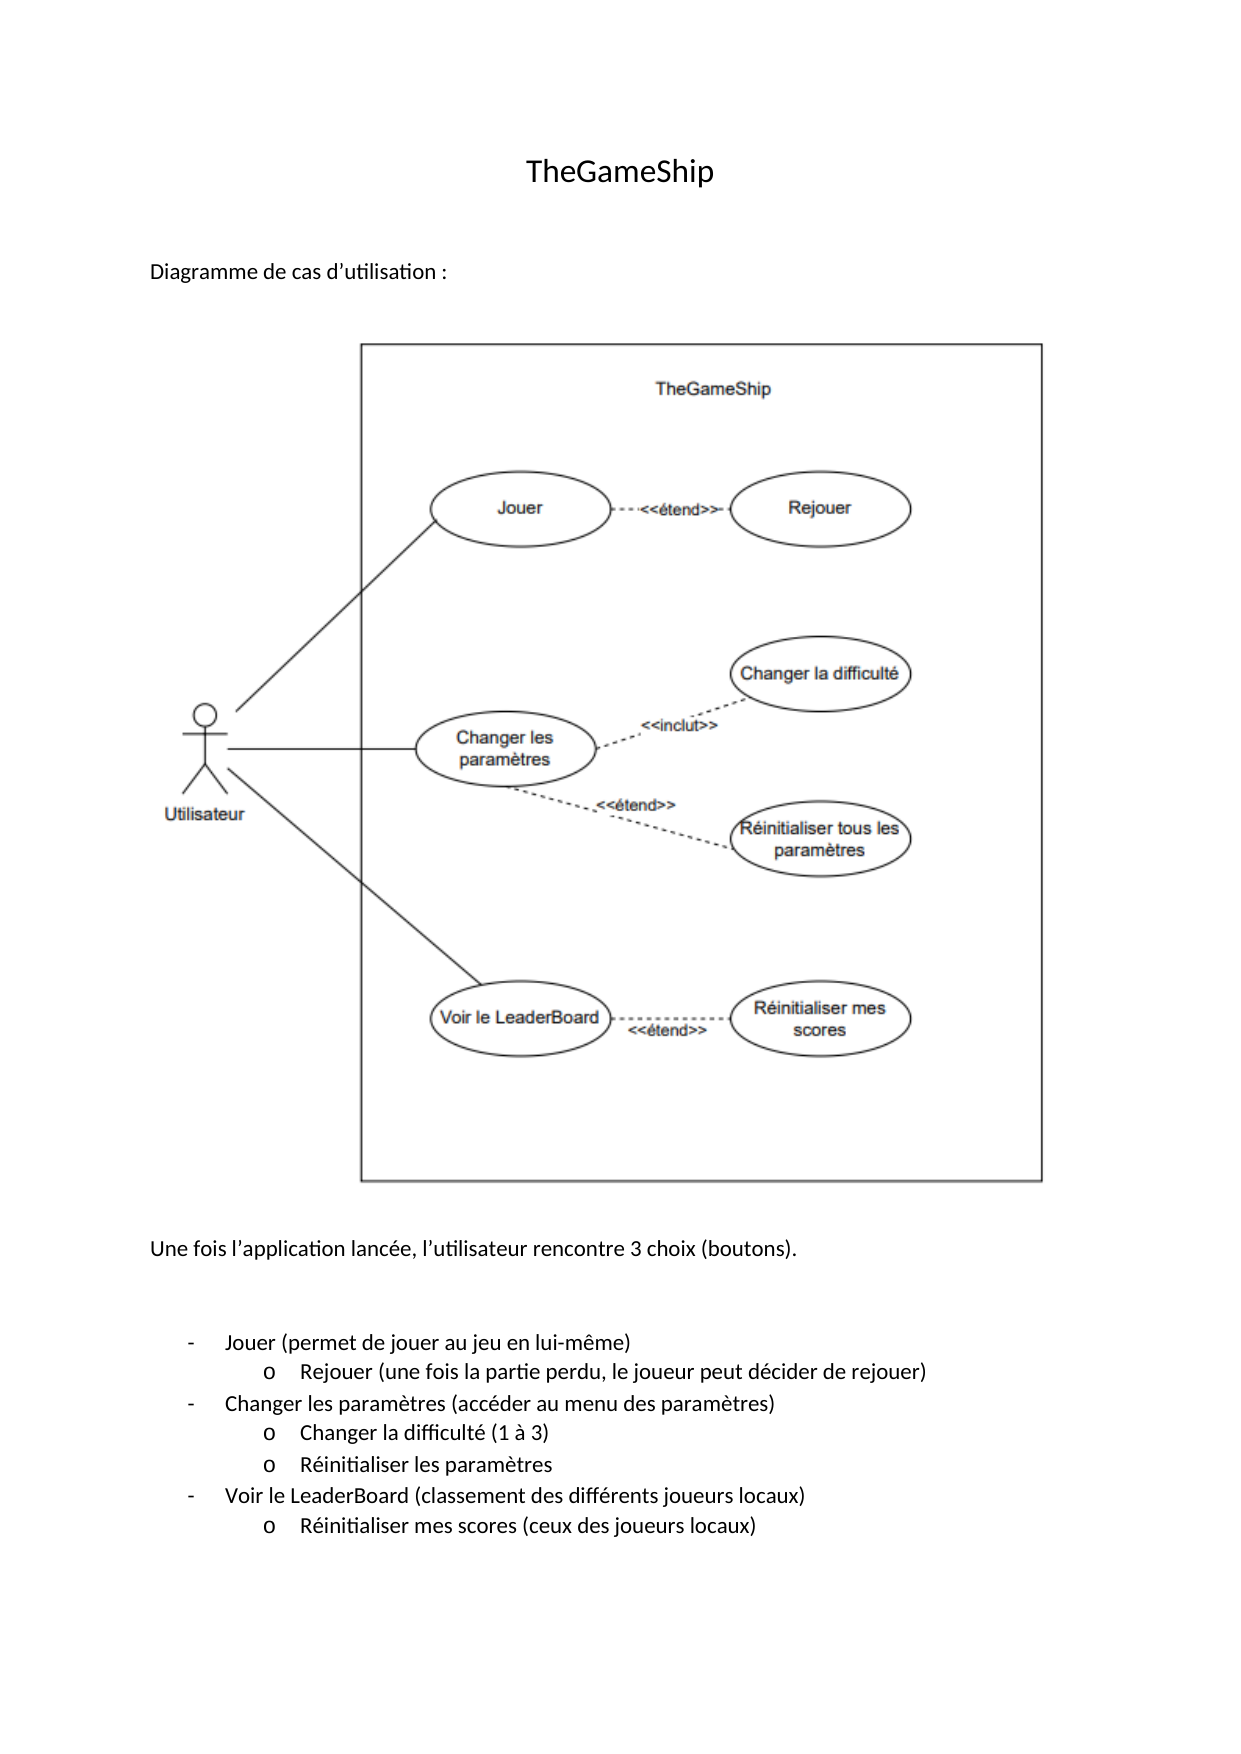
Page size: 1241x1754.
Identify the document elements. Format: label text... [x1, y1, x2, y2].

list Jouer (permet de jouer au jeu en lui-même) [187, 1328, 1090, 1356]
text Diagramme de cas d’utilisation : [150, 257, 1090, 285]
list Changer la difficulté (1 à 3) [262, 1418, 1090, 1448]
list Rejouer (une fois la partie perdu, le joueur peut décider de rejouer) [262, 1357, 1090, 1387]
text Une fois l’application lancée, l’utilisateur rencontre 3 choix (boutons). [150, 1234, 1090, 1262]
list Changer les paramètres (accéder au menu des paramètres) [187, 1389, 1090, 1417]
list Réinitialiser mes scores (ceux des joueurs locaux) [262, 1511, 1090, 1540]
text TheGameShip [150, 150, 1090, 191]
list Réinitialiser les paramètres [262, 1450, 1090, 1479]
list Voir le LeaderBoard (classement des différents joueurs locaux) [187, 1481, 1090, 1509]
